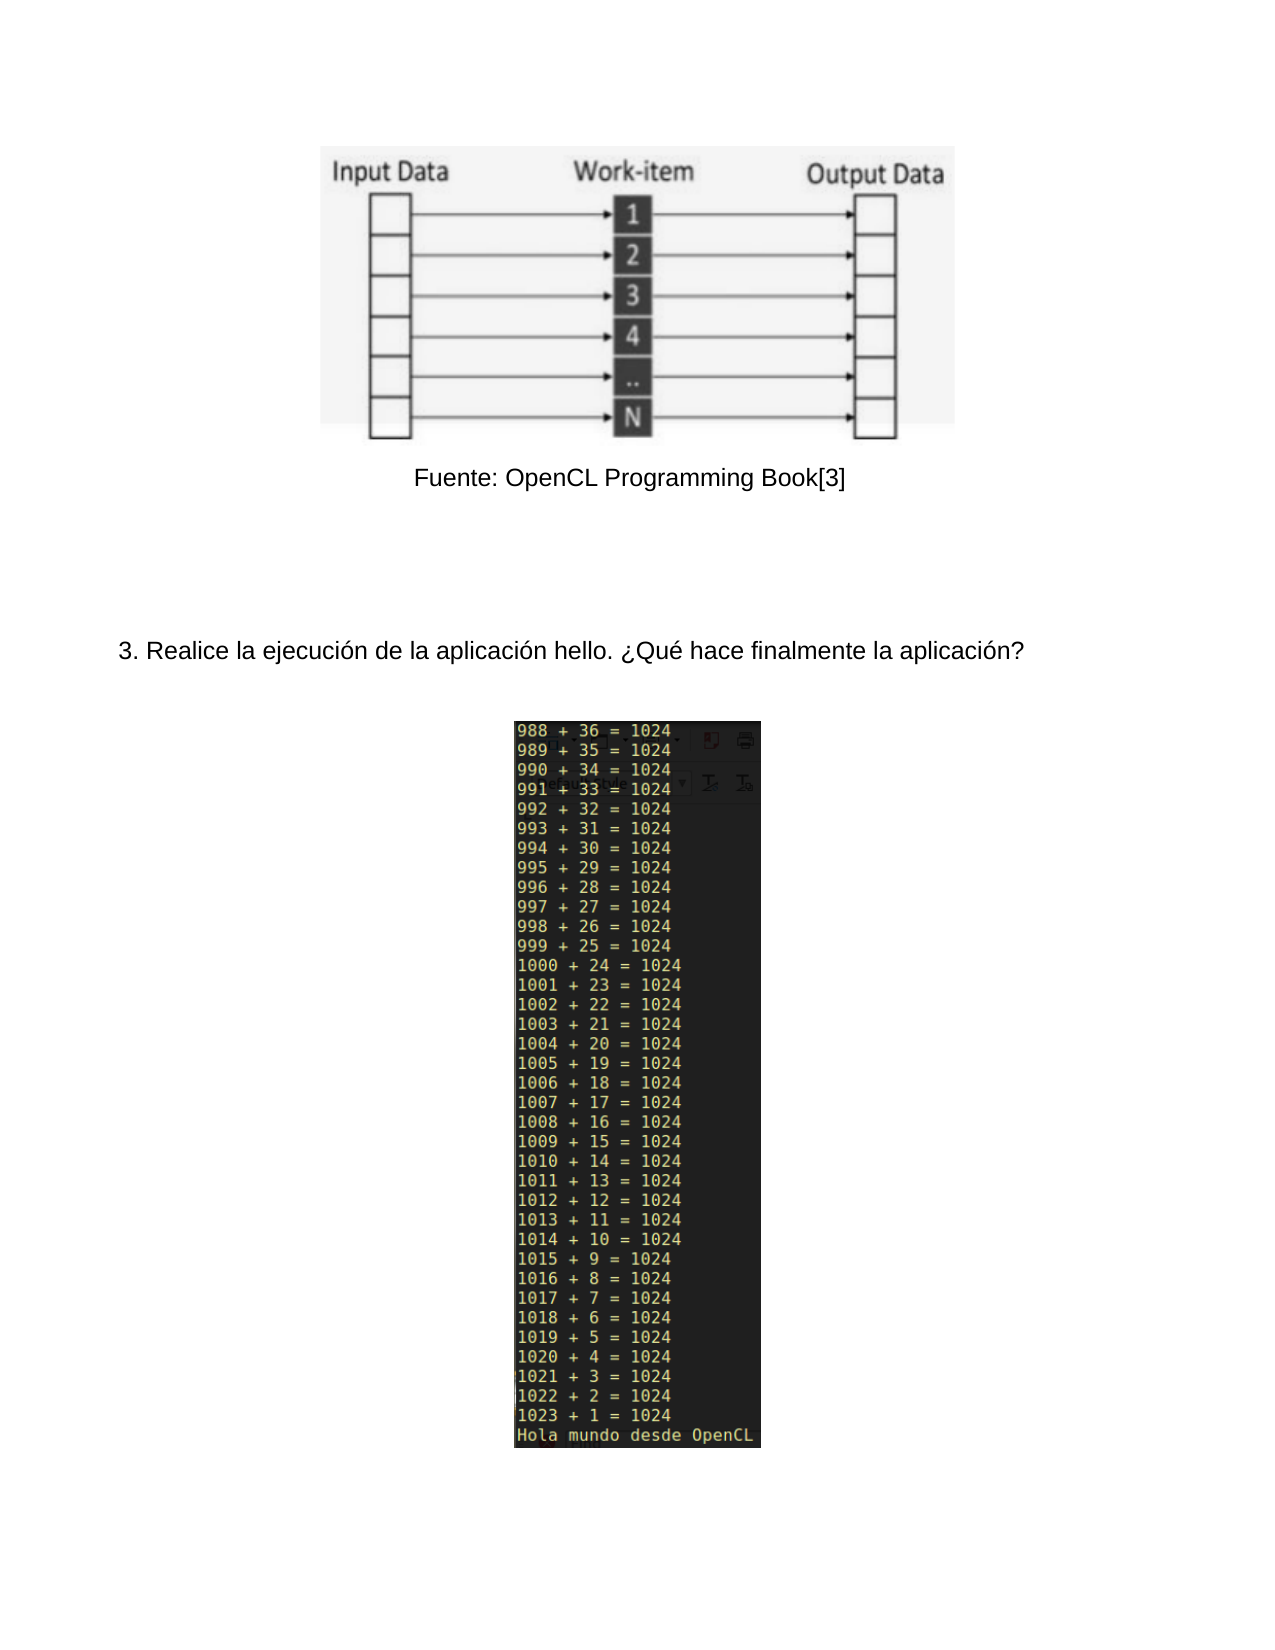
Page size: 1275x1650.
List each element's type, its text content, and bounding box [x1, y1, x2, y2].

text 3. Realice la ejecución de la aplicación hello. ¿Qué hace finalmente la aplicación? [118, 636, 1157, 664]
picture [320, 146, 955, 449]
text Fuente: OpenCL Programming Book[3] [118, 463, 1157, 492]
picture [514, 721, 761, 1448]
